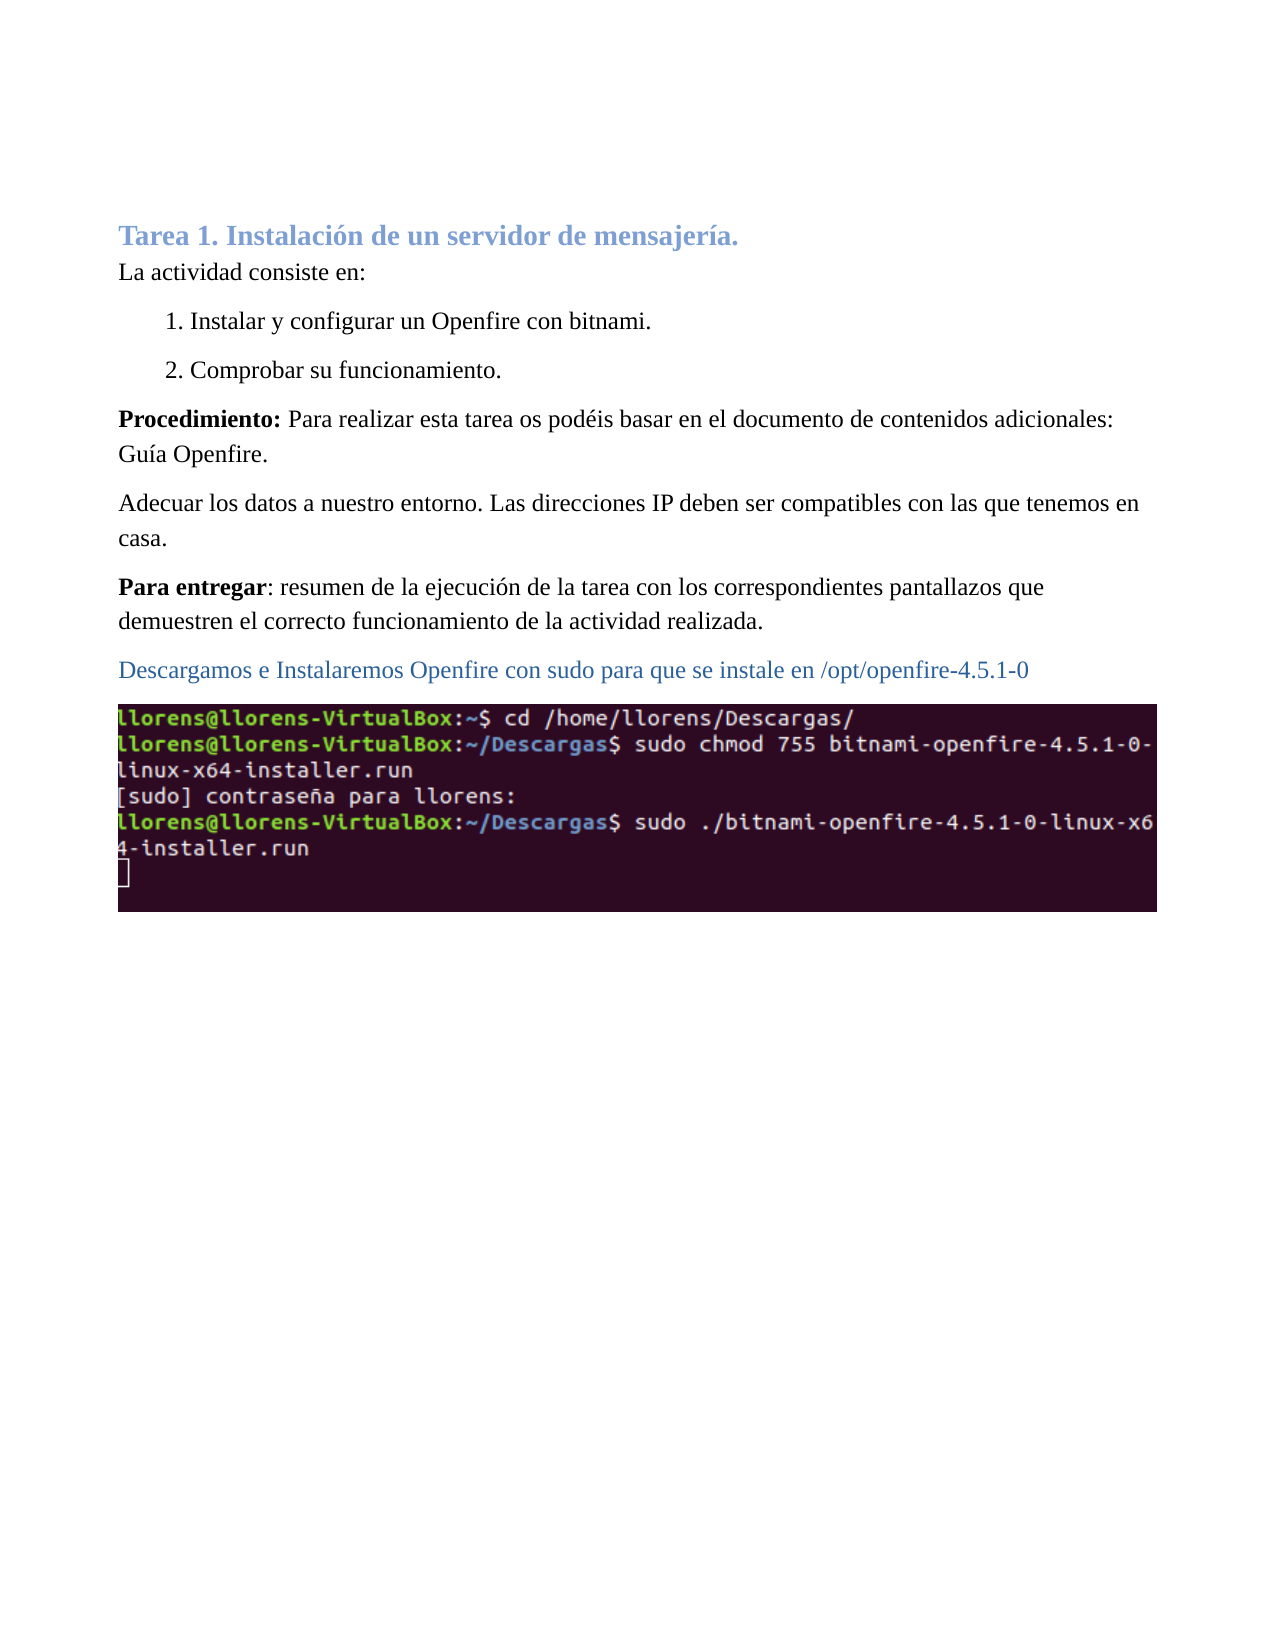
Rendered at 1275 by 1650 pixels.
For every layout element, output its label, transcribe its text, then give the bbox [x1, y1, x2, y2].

text Para entregar: resumen de la ejecución de la tarea con los correspondientes pantallazos que demuestren el correcto funcionamiento de la actividad realizada. [118, 572, 1157, 635]
text Procedimiento: Para realizar esta tarea os podéis basar en el documento de contenidos adicionales: Guía Openfire. [118, 404, 1157, 468]
text 1. Instalar y configurar un Openfire con bitnami. [165, 306, 1157, 335]
picture [118, 704, 1157, 912]
text La actividad consiste en: [118, 257, 1157, 286]
text Descargamos e Instalaremos Openfire con sudo para que se instale en /opt/openfire-4.5.1-0 [118, 655, 1157, 684]
text Adecuar los datos a nuestro entorno. Las direcciones IP deben ser compatibles con las que tenemos en casa. [118, 488, 1157, 551]
text 2. Comprobar su funcionamiento. [165, 356, 1157, 384]
subtitle Tarea 1. Instalación de un servidor de mensajería. [118, 218, 1157, 251]
